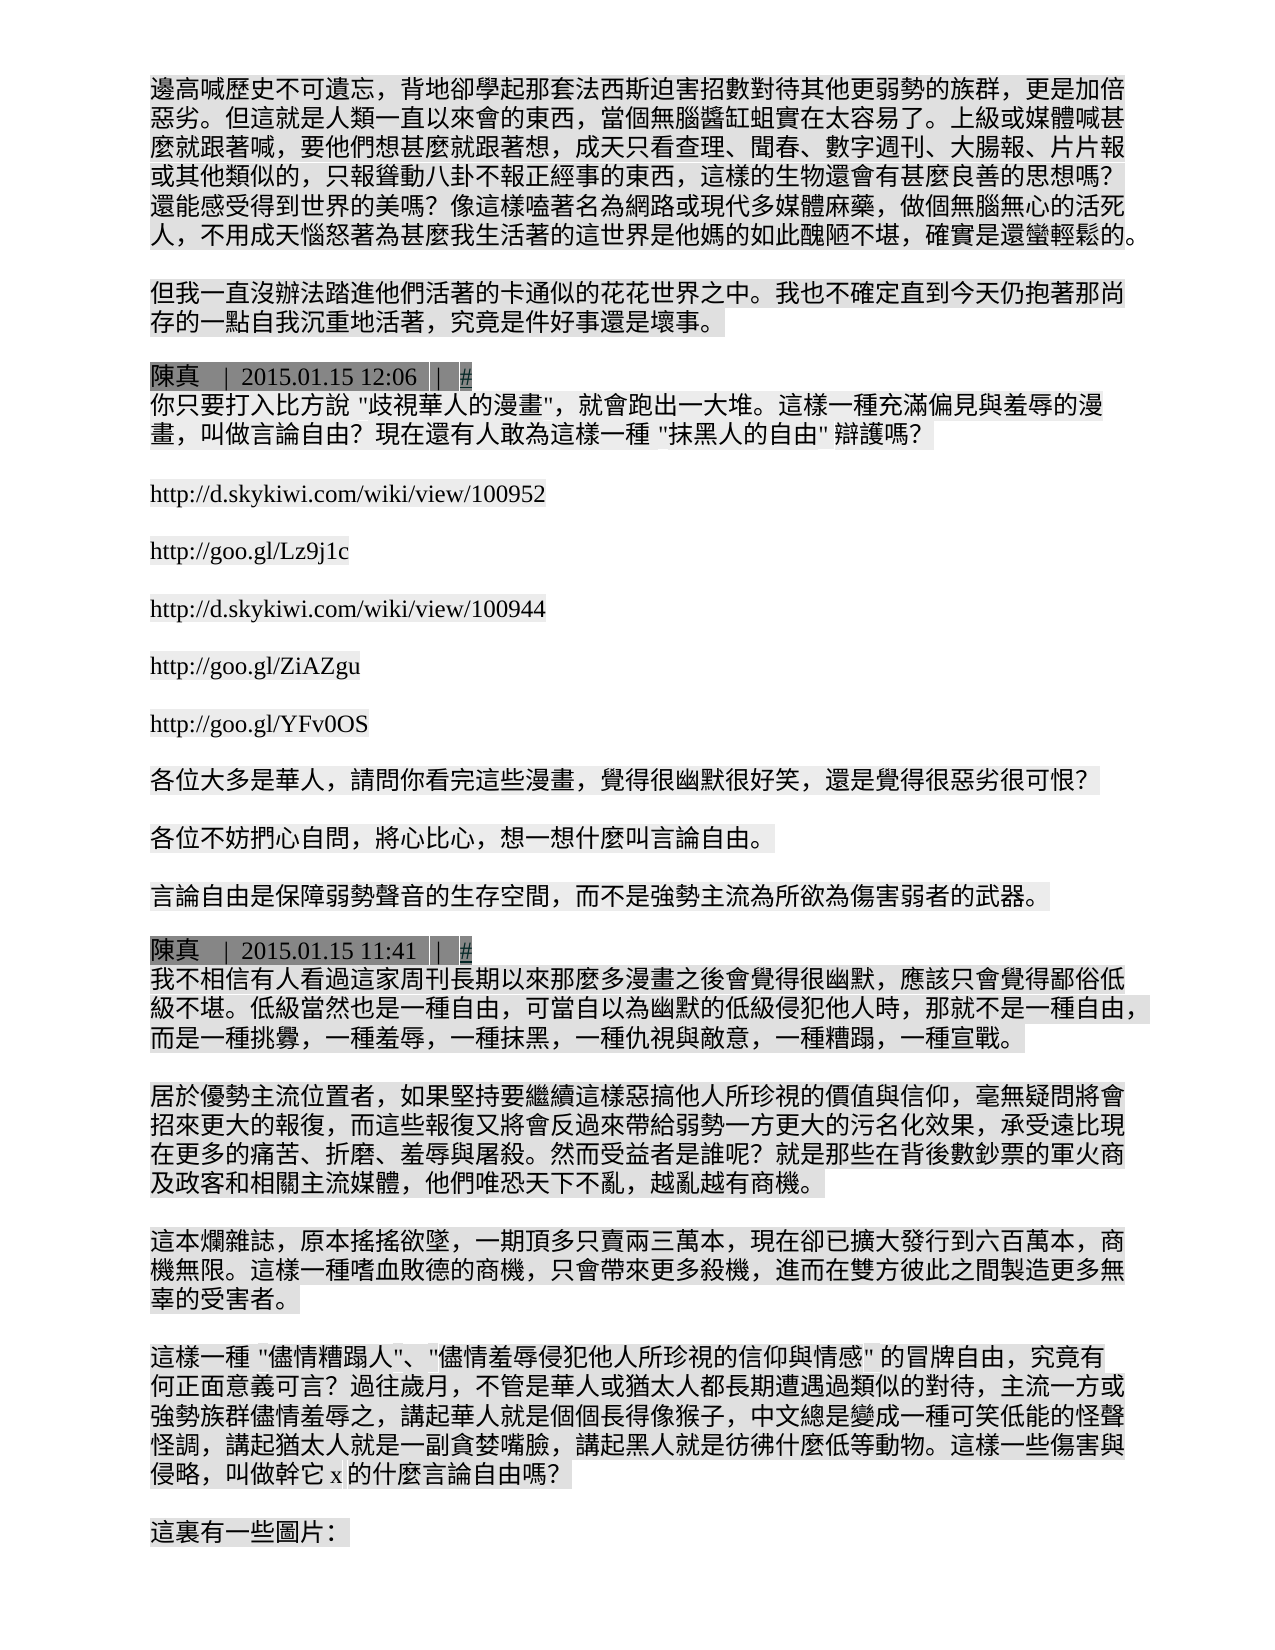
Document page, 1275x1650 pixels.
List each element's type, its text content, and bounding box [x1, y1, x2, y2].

text 我不相信有人看過這家周刊長期以來那麼多漫畫之後會覺得很幽默，應該只會覺得鄙俗低級不堪。低級當然也是一種自由，可當自以為幽默的低級侵犯他人時，那就不是一種自由，而是一種挑釁，一種羞辱，一種抹黑，一種仇視與敵意，一種糟蹋，一種宣戰。 居於優勢主流位置者，如果堅持要繼續這樣惡搞他人所珍視的價值與信仰，毫無疑問將會招來更大的報復，而這些報復又將會反過來帶給弱勢一方更大的污名化效果，承受遠比現在更多的痛苦、折磨、羞辱與屠殺。然而受益者是誰呢？就是那些在背後數鈔票的軍火商及政客和相關主流媒體，他們唯恐天下不亂，越亂越有商機。 這本爛雜誌，原本搖搖欲墜，一期頂多只賣兩三萬本，現在卻已擴大發行到六百萬本，商機無限。這樣一種嗜血敗德的商機，只會帶來更多殺機，進而在雙方彼此之間製造更多無辜的受害者。 這樣一種 "儘情糟蹋人"、"儘情羞辱侵犯他人所珍視的信仰與情感" 的冒牌自由，究竟有何正面意義可言？過往歲月，不管是華人或猶太人都長期遭遇過類似的對待，主流一方或強勢族群儘情羞辱之，講起華人就是個個長得像猴子，中文總是變成一種可笑低能的怪聲怪調，講起猶太人就是一副貪婪嘴臉，講起黑人就是彷彿什麼低等動物。這樣一些傷害與侵略，叫做幹它x的什麼言論自由嗎？ 這裏有一些圖片： http://goo.gl/EohgPt http://udn.com/news/story/7533/643601 陳真 =================== 要讓世界笑 查理特刊嗆恐怖分子魯蛇 中央社 2015-01-14 （中央社巴黎13日綜合外電報導）巴黎諷刺性刊物「查理週刊」倖存員工今天公布聚焦伊斯蘭教先知穆罕默德的特刊，繼續百無禁忌嘲諷，要讀者笑而非哀傷，還說上週犯下辦公室屠殺的恐怖分子「毫無幽默感」。 儘管悲劇導致許多撰稿人和漫畫家喪命，新刊仍不改一貫的辛辣幽默，漫畫家說，雜誌主要目標不是讓讀者哀悼，「而是要讓人們笑」。 週刊的最後一頁繪製1幅諷刺漫畫，其中伊斯蘭主義恐怖分子抵達天堂後詢問：「那70個處女在哪裡？」他們得到的答案是：「魯蛇(loser)，他們跟查理週刊團隊在一起。」 激進伊斯蘭主義戰士相信，如果聖戰士為聖戰犧牲，真主將會賞賜70名處女。 =========== 伊斯蘭國家批挑釁《查理》仍熱銷 2015-01-15 自由爛報 首波七十萬份售罄 加印到五百萬份 〔駐歐洲特派記者胡蕙寧、編譯顧佳欣／綜合報導〕遭到屠殺式攻擊的法國《查理週刊》，最新一期「倖存者」特刊十四日在巴黎上架，首波七十萬份在短短數小時內宣告售罄，原本三百萬份的印刷量一舉加碼到五百萬份。總編輯比亞爾（Gerard Biard）表示，本期重刊罹難同事的舊作，要讓他們「一如既往地出現」，以對槍手展現「（你們）沒殺掉任何人」。 慘遭恐怖份子血洗的《查理週刊》，十四日推出「倖存者」特刊，在法國各地銷售一空。圖為巴黎書店前的排隊人潮，買到的人開心地向媒體展示。（法新社） 儘管天氣濕冷，夜半時分，書報攤前仍湧現排隊人潮，巴黎一家報攤老闆表示，手上的四五○份在十五分鐘內全賣光，前所未見。不少不甘心的民眾預約明、後天來取，失望而歸的波尼法說︰「這期特刊是種象徵，代表了他們的堅持，他們在恐怖威脅面前沒有妥協。」民眾蘇羅說，他從沒買過、也不喜歡這本週刊，這次會掏錢，就是為了支持言論自由。 翻成十六種語言 喊價到五十七萬 《查理週刊》通常發行量約六萬份，本期特刊除印刷量創新高，更有三十萬份銷往二十五國，並翻譯成十六種語言；這期發行的所有收入，將直接進入《查理週刊》，對其困窘財政大有助益。原本三歐元（約新台幣一一二元）的特刊，在拍賣網站eBay上更叫價到一萬五千歐元（約台幣五十七萬元）。 特刊跨頁漫畫則是百萬人與各國元首齊聚凱旋門下遊行。而在慘案中倖存的漫畫家瑞斯，畫下屠殺時的情景，並寫下：「培養一名《查理週刊》漫畫家要花費二十五年，成為一名恐怖份子只要二十五秒。」 還有漫畫描繪據稱為聖戰犧牲的聖戰士可獲得處理獎勵，他們到了天堂後詢問︰「那七十個處女在哪裡？」雲朵後方回覆：「魯蛇（losers），他們跟《查理週刊》團隊在一起！」 「阿拉伯半島開打組織」十四日出面承擔《查理週刊》恐攻責任，但特刊仍引發伊斯蘭國家激烈反彈，包括伊朗、埃及、沙烏地阿拉伯等國的宗教領袖都出言譴責，這是對穆斯林的侮辱、挑釁，只會掀起新一波仇恨。 在土耳其，原計畫出版全部特刊的中間偏左《共和報》（Cumhuriyet），因安全考量，將只刊印部分內容。土國法院則下令禁止網站刊登週刊內容。阿爾及利亞報紙《黎明日報》刊出反諷漫畫：一名男子手持「我是查理」牌子，旁邊則是坦克在巴勒斯坦、伊拉克等地鎮壓。 法國多個穆斯林組織也發表聯合聲明，呼籲穆斯林保持冷靜，在尊重言論自由的同時，避免做出有違尊嚴的情緒反應。然而，與此同時，法國官方指出，針對維護或讚揚恐怖主義者，已逮捕五十四人；在臉書把「查理」與闖猶太超市槍手「庫里巴利」合併、稱感覺自己很像「查理‧庫里巴利」的知名喜劇演員迪東涅也遭逮捕。 [150, 965, 1125, 1547]
text 陳真 | 2015.01.15 11:41 | # [150, 936, 1125, 965]
text 種族主義這類腦殘思想，實在是人類的一大劣根性。即使號稱多元文化的澳洲，歧視華人或是其他甚麼碗糕的腦殘還是沒少過，只是澳洲還好一些，隨著多元文化政策的推展，這種血液中還殘留著白澳思想遺毒的無腦蛆蟲已經是少數。但也是因為澳洲自古工缺多、勞工少，就算排移民的中國人或其他哪裡人再多，也不成甚麼問題。像歐美那種人多工缺少的情況，歧視就更加肆虐無忌諱了。尤其經濟越加不景氣，醬缸蛆更加肆虐，人們會覺得我找不到工或是生活過不好都是他媽的甚麼移民的錯。像法國是將法國白人不想做的低階層的勞務給非洲、中東或其他地區的移工做，然後自己卻又抱怨移民搶了法國人的工作。我不能苛同這種雙重標準。 納粹迫害猶太人，或是日本侵華等行為，固然是壞，但是事過境遷之後，當初被迫害的人邊高喊歷史不可遺忘，背地卻學起那套法西斯迫害招數對待其他更弱勢的族群，更是加倍惡劣。但這就是人類一直以來會的東西，當個無腦醬缸蛆實在太容易了。上級或媒體喊甚麼就跟著喊，要他們想甚麼就跟著想，成天只看查理、聞春、數字週刊、大腸報、片片報或其他類似的，只報聳動八卦不報正經事的東西，這樣的生物還會有甚麼良善的思想嗎？還能感受得到世界的美嗎？像這樣嗑著名為網路或現代多媒體麻藥，做個無腦無心的活死人，不用成天惱怒著為甚麼我生活著的這世界是他媽的如此醜陋不堪，確實是還蠻輕鬆的。 但我一直沒辦法踏進他們活著的卡通似的花花世界之中。我也不確定直到今天仍抱著那尚存的一點自我沉重地活著，究竟是件好事還是壞事。 [150, 75, 1125, 337]
text 你只要打入比方說 "歧視華人的漫畫"，就會跑出一大堆。這樣一種充滿偏見與羞辱的漫畫，叫做言論自由？現在還有人敢為這樣一種 "抹黑人的自由" 辯護嗎？ http://d.skykiwi.com/wiki/view/100952 http://goo.gl/Lz9j1c http://d.skykiwi.com/wiki/view/100944 http://goo.gl/ZiAZgu http://goo.gl/YFv0OS 各位大多是華人，請問你看完這些漫畫，覺得很幽默很好笑，還是覺得很惡劣很可恨？ 各位不妨捫心自問，將心比心，想一想什麼叫言論自由。 言論自由是保障弱勢聲音的生存空間，而不是強勢主流為所欲為傷害弱者的武器。 [150, 391, 1125, 911]
text 陳真 | 2015.01.15 12:06 | # [150, 362, 1125, 391]
